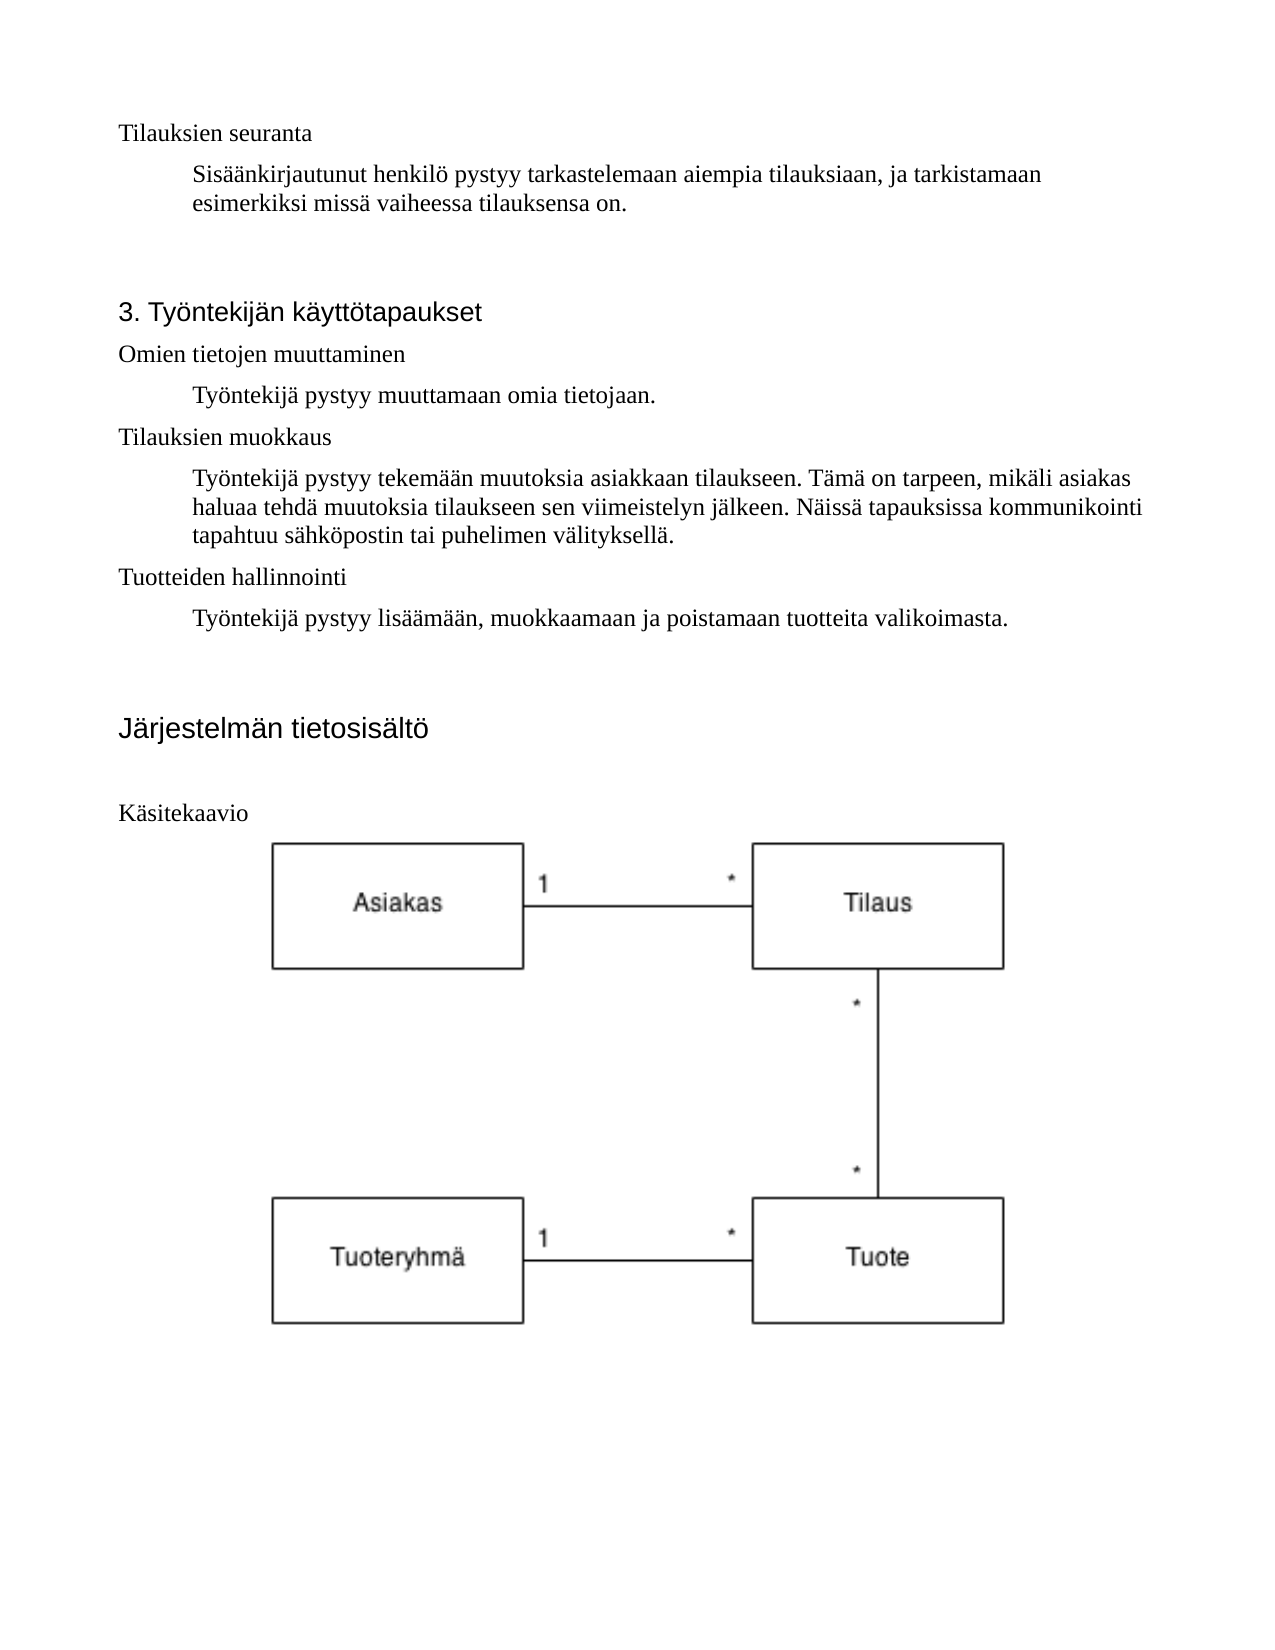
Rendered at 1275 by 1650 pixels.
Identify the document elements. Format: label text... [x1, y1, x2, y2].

text Tuotteiden hallinnointi [118, 562, 1157, 591]
text Työntekijä pystyy tekemään muutoksia asiakkaan tilaukseen. Tämä on tarpeen, mikäli asiakas haluaa tehdä muutoksia tilaukseen sen viimeistelyn jälkeen. Näissä tapauksissa kommunikointi tapahtuu sähköpostin tai puhelimen välityksellä. [118, 463, 1157, 549]
text Työntekijä pystyy lisäämään, muokkaamaan ja poistamaan tuotteita valikoimasta. [118, 603, 1157, 632]
text Käsitekaavio [118, 798, 1157, 827]
text Tilauksien muokkaus [118, 422, 1157, 451]
picture [268, 839, 1007, 1333]
text Sisäänkirjautunut henkilö pystyy tarkastelemaan aiempia tilauksiaan, ja tarkistamaan esimerkiksi missä vaiheessa tilauksensa on. [118, 159, 1157, 217]
text Tilauksien seuranta [118, 118, 1157, 147]
subtitle 3. Työntekijän käyttötapaukset [118, 296, 1157, 327]
subtitle Järjestelmän tietosisältö [118, 711, 1157, 744]
text Omien tietojen muuttaminen [118, 339, 1157, 368]
text Työntekijä pystyy muuttamaan omia tietojaan. [118, 381, 1157, 409]
